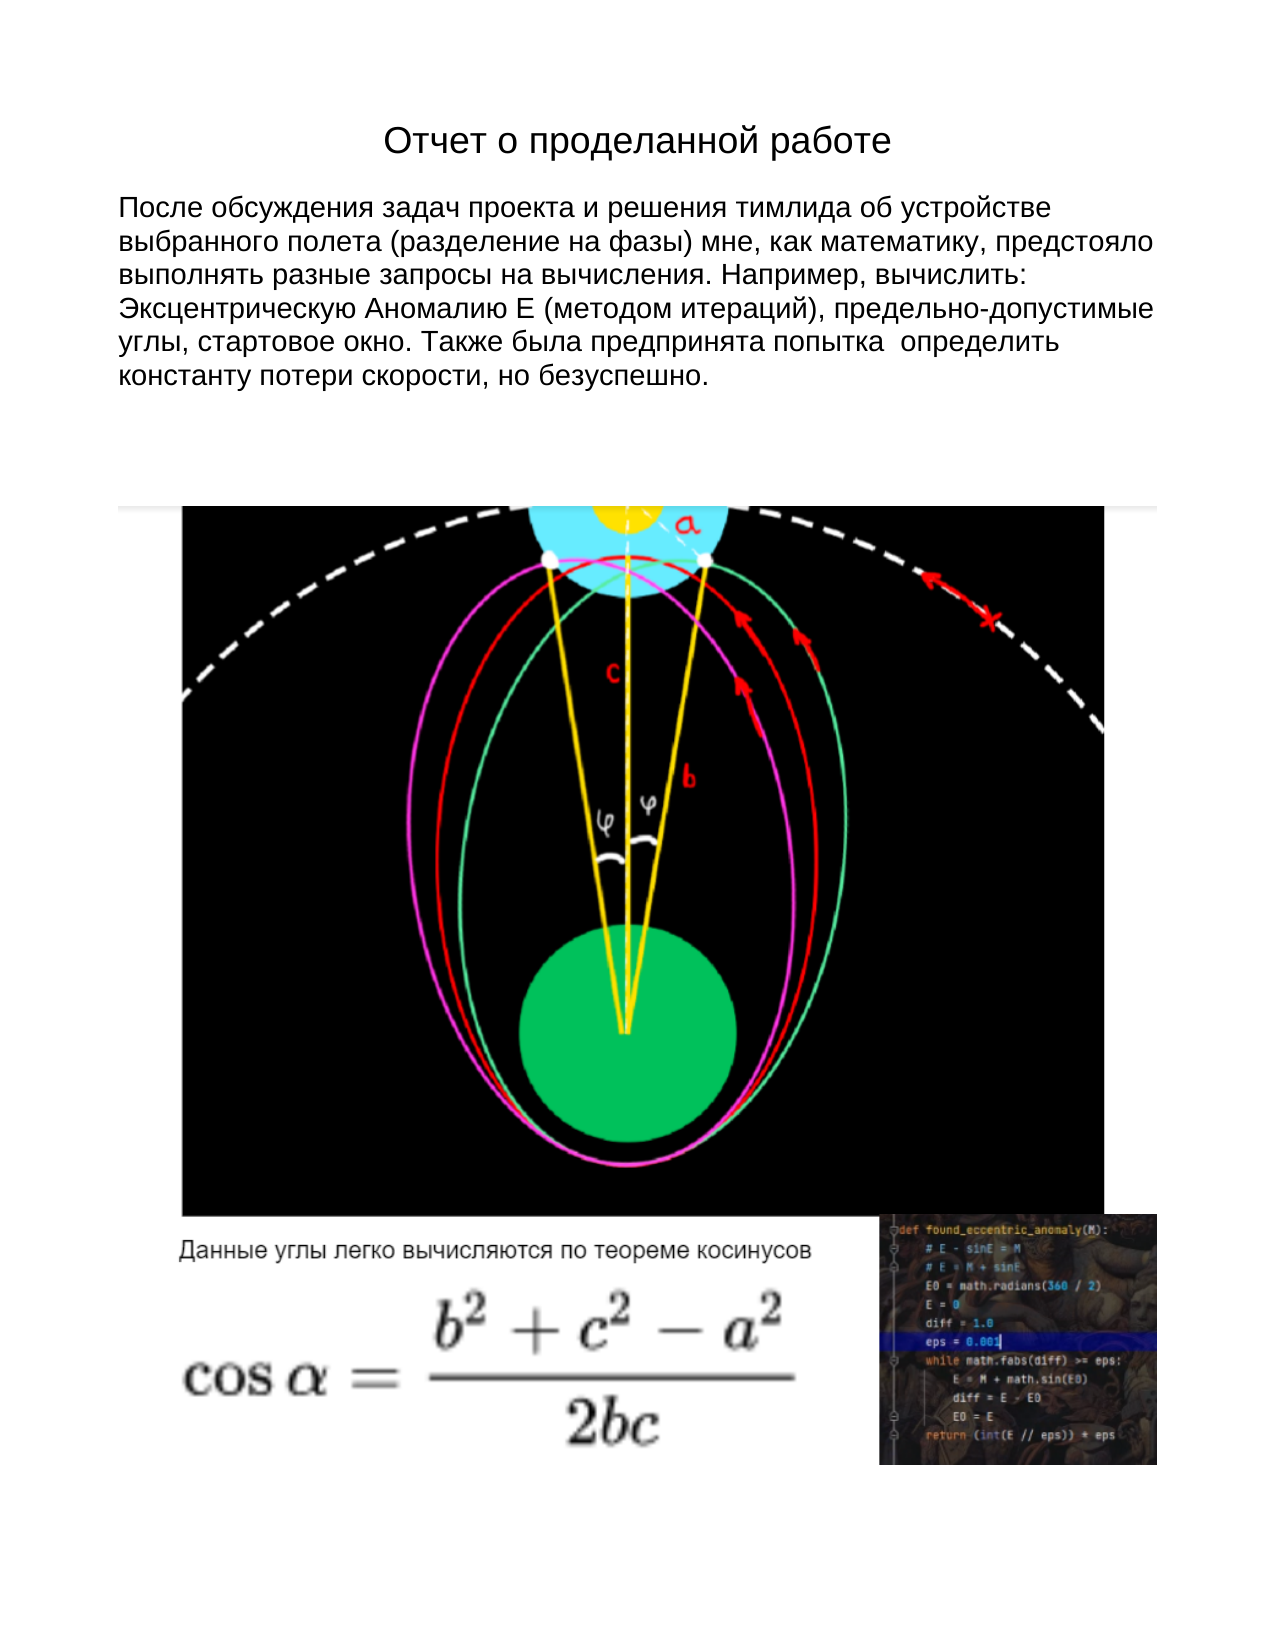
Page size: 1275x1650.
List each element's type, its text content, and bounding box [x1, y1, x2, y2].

text После обсуждения задач проекта и решения тимлида об устройстве выбранного полета (разделение на фазы) мне, как математику, предстояло выполнять разные запросы на вычисления. Например, вычислить: Эксцентрическую Аномалию E (методом итераций), предельно-допустимые углы, стартовое окно. Также была предпринята попытка определить константу потери скорости, но безуспешно. [118, 190, 1157, 391]
picture [118, 506, 1157, 1465]
text Отчет о проделанной работе [118, 118, 1157, 161]
